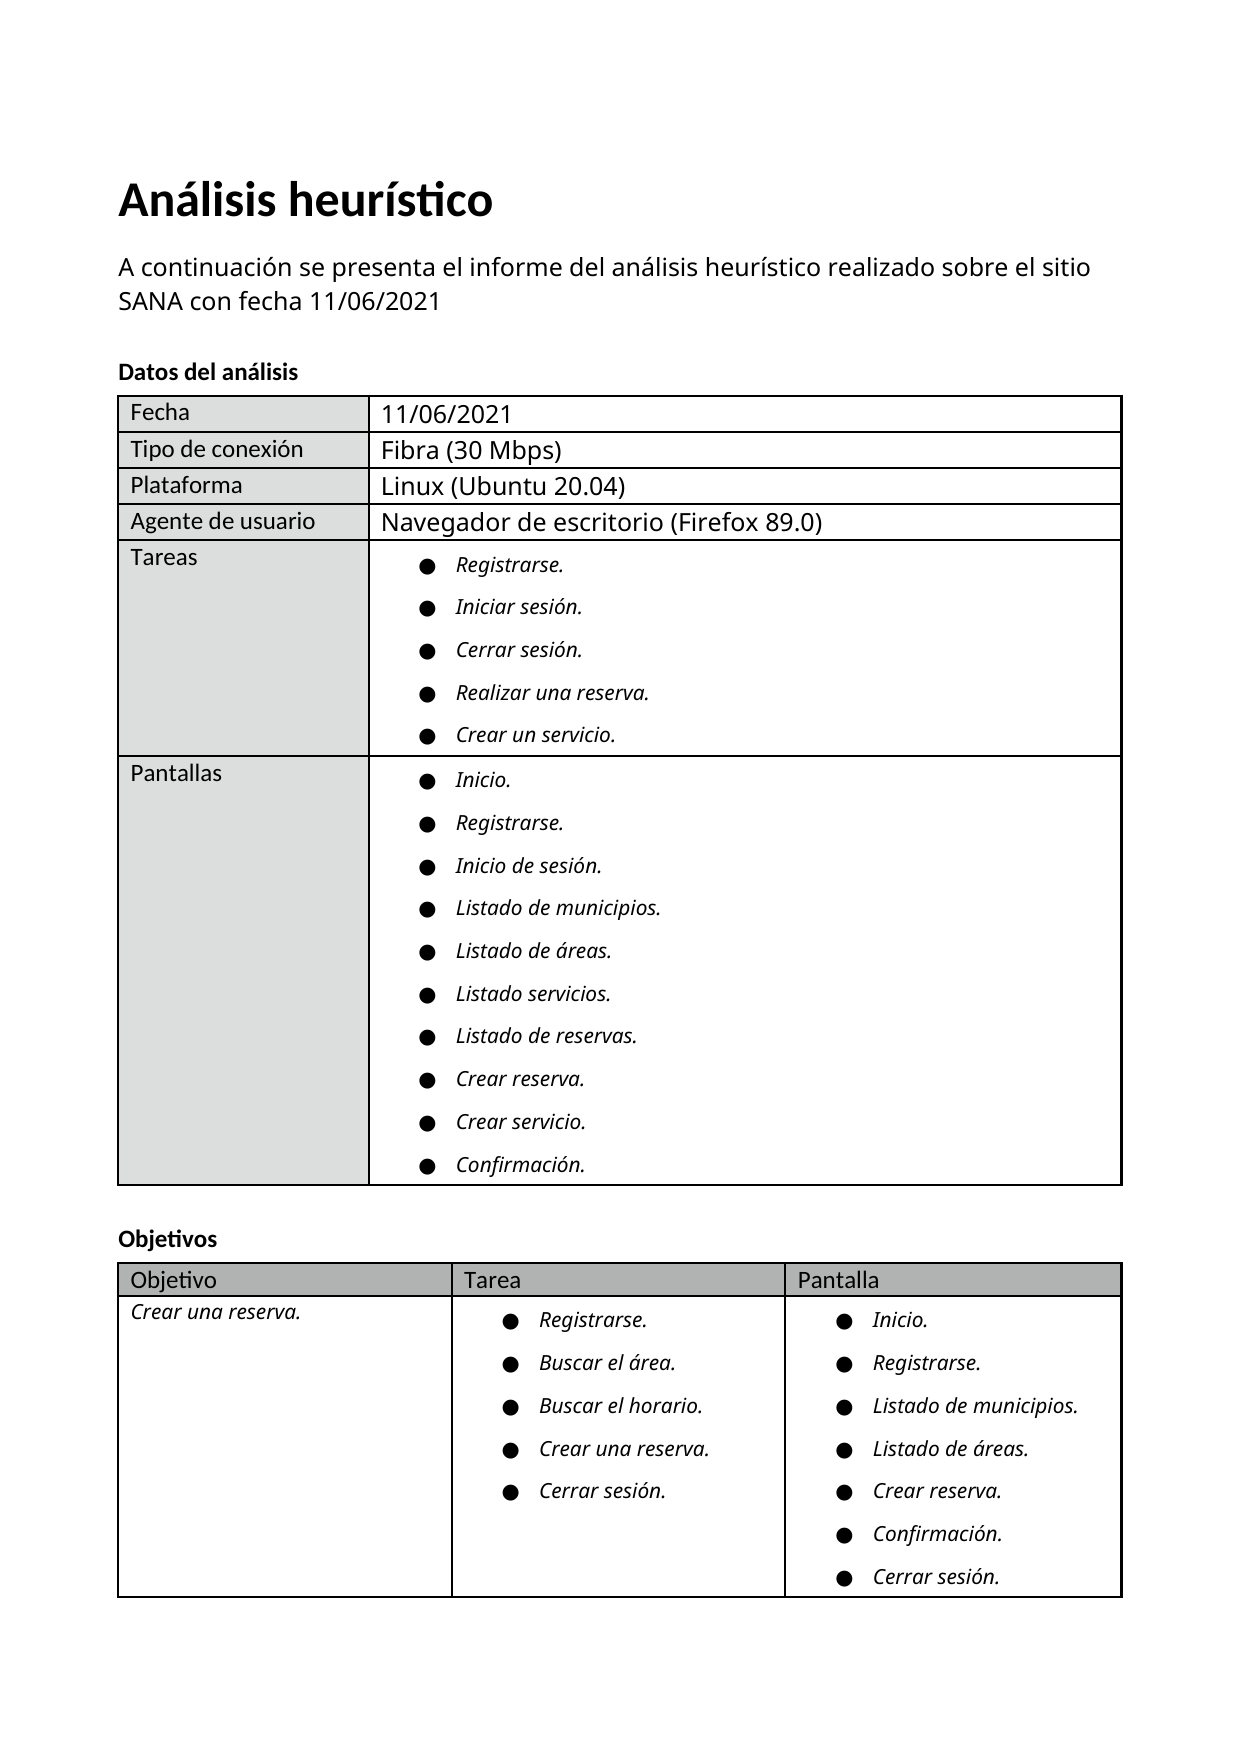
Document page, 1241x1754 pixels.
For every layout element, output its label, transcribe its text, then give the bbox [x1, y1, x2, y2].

table_cell Agente de usuario [119, 505, 368, 539]
table_cell Fibra (30 Mbps) [370, 433, 1120, 467]
table_cell Crear una reserva. [119, 1297, 451, 1596]
text A continuación se presenta el informe del análisis heurístico realizado sobre el sitio SANA con fecha 11/06/2021 [118, 250, 1122, 318]
subtitle Objetivos [118, 1223, 1122, 1254]
table_cell Tipo de conexión [119, 433, 368, 467]
table_cell Tareas [119, 541, 368, 755]
table_header Fecha [119, 397, 368, 431]
table_cell Navegador de escritorio (Firefox 89.0) [370, 505, 1120, 539]
table_cell Registrarse. Buscar el área. Buscar el horario. Crear una reserva. Cerrar sesión. [453, 1297, 784, 1596]
table_cell Inicio. Registrarse. Listado de municipios. Listado de áreas. Crear reserva. Confirmación. Cerrar sesión. [786, 1297, 1120, 1596]
table_cell Plataforma [119, 469, 368, 503]
table_header Objetivo [119, 1264, 451, 1295]
table_header Tarea [453, 1264, 784, 1295]
subtitle Datos del análisis [118, 356, 1122, 386]
table_header 11/06/2021 [370, 397, 1120, 431]
subtitle Análisis heurístico [118, 168, 1122, 229]
table_cell Registrarse. Iniciar sesión. Cerrar sesión. Realizar una reserva. Crear un servicio. [370, 541, 1120, 755]
table_cell Linux (Ubuntu 20.04) [370, 469, 1120, 503]
table_cell Inicio. Registrarse. Inicio de sesión. Listado de municipios. Listado de áreas. Listado servicios. Listado de reservas. Crear reserva. Crear servicio. Confirmación. [370, 757, 1120, 1184]
table_cell Pantallas [119, 757, 368, 1184]
table_header Pantalla [786, 1264, 1120, 1295]
